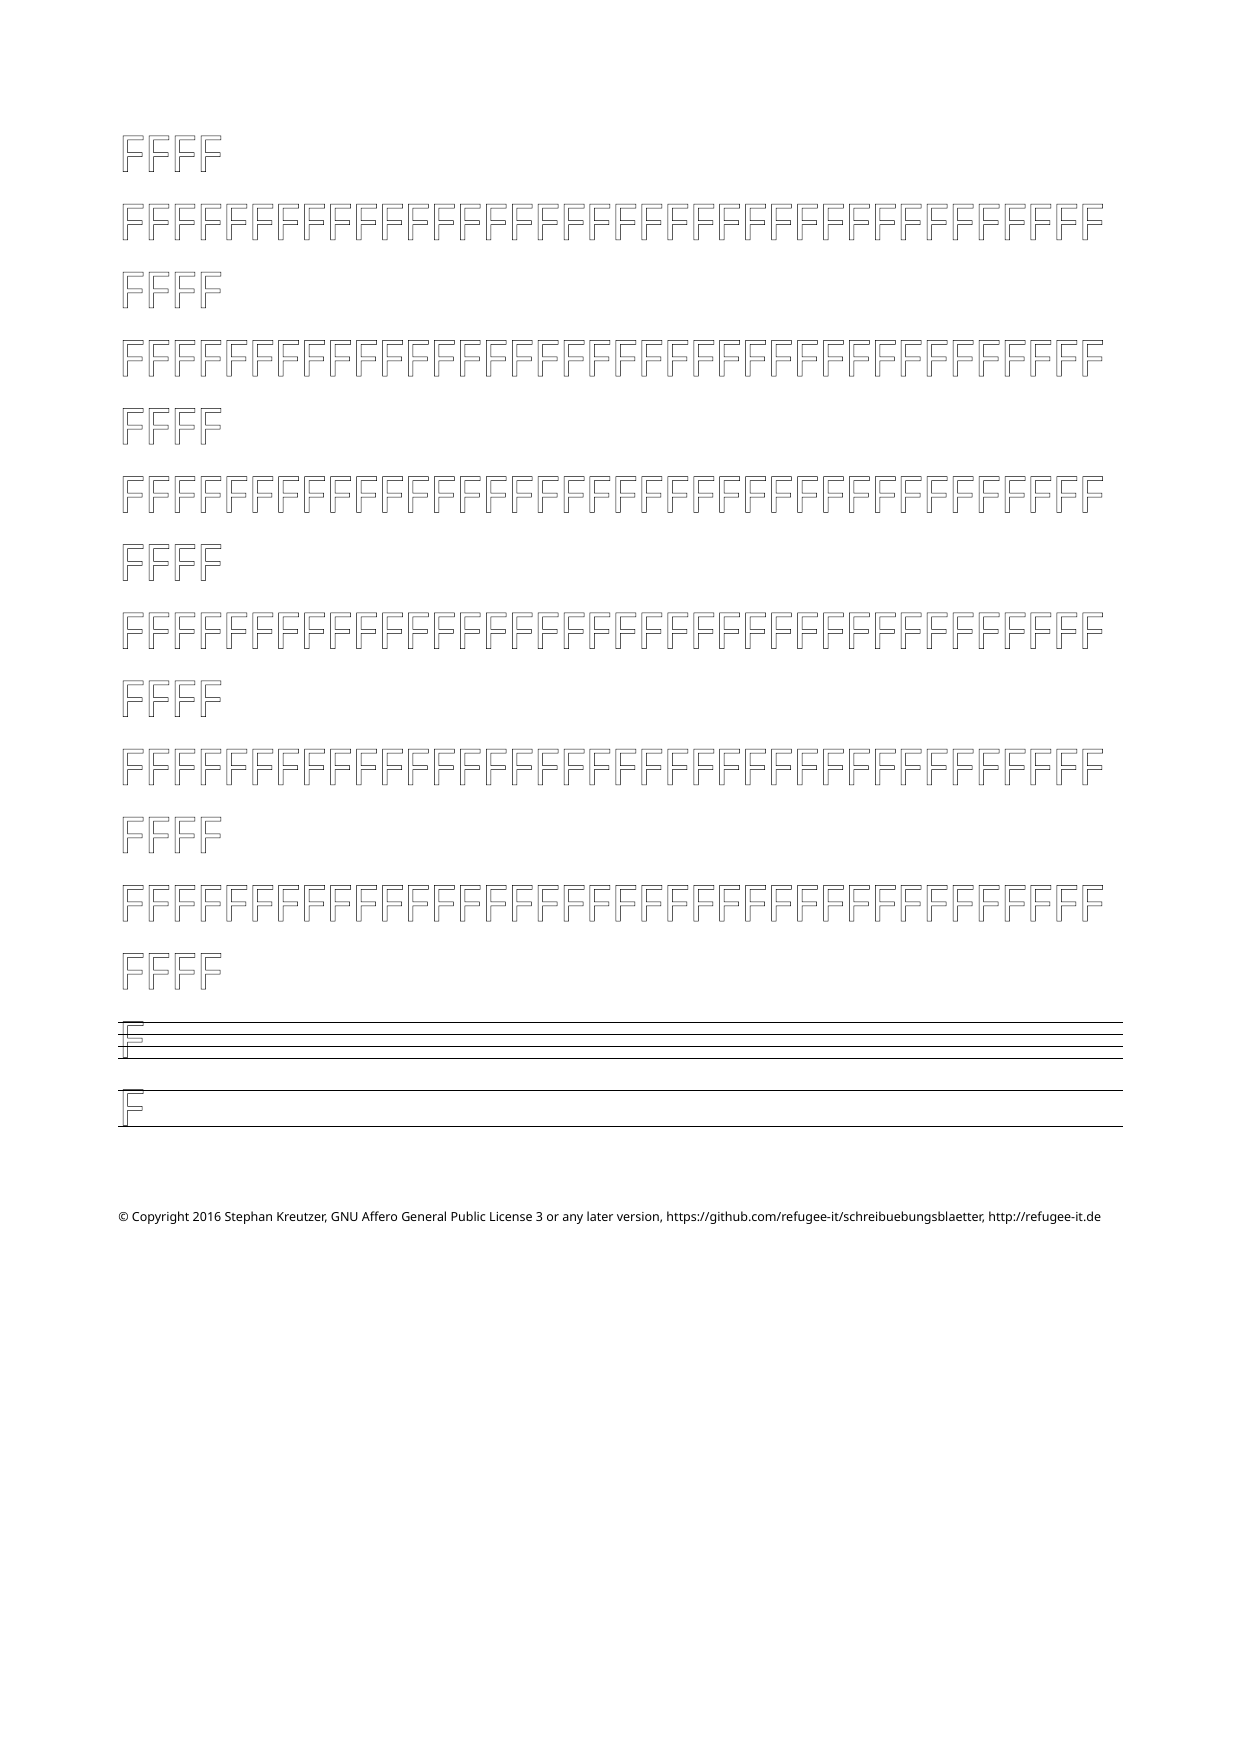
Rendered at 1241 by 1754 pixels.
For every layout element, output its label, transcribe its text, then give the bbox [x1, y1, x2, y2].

text [118, 1059, 1122, 1072]
text FFFFFFFFFFFFFFFFFFFFFFFFFFFFFFFFFFFFFFFFFF [118, 731, 1122, 867]
text [118, 1023, 122, 1034]
text FFFFFFFFFFFFFFFFFFFFFFFFFFFFFFFFFFFFFFFFFF [118, 595, 1122, 731]
text FFFF [118, 118, 1122, 186]
text FFFFFFFFFFFFFFFFFFFFFFFFFFFFFFFFFFFFFFFFFF [118, 867, 1122, 1004]
text © Copyright 2016 Stephan Kreutzer, GNU Affero General Public License 3 or any later version, https://github.com/refugee-it/schreibuebungsblaetter, http://refugee-it.de [118, 1208, 1122, 1225]
text F [128, 1035, 1122, 1046]
text F [118, 1127, 1122, 1140]
text F [118, 1072, 1122, 1090]
text [128, 1047, 1122, 1058]
text F [118, 1091, 122, 1126]
text FFFFFFFFFFFFFFFFFFFFFFFFFFFFFFFFFFFFFFFFFF [118, 186, 1122, 322]
text [118, 1035, 122, 1046]
text FFFFFFFFFFFFFFFFFFFFFFFFFFFFFFFFFFFFFFFFFF [118, 322, 1122, 459]
text [128, 1023, 1122, 1034]
text FFFFFFFFFFFFFFFFFFFFFFFFFFFFFFFFFFFFFFFFFF [118, 459, 1122, 595]
text [118, 1047, 122, 1058]
text F [128, 1091, 1122, 1126]
text [118, 1004, 1122, 1022]
